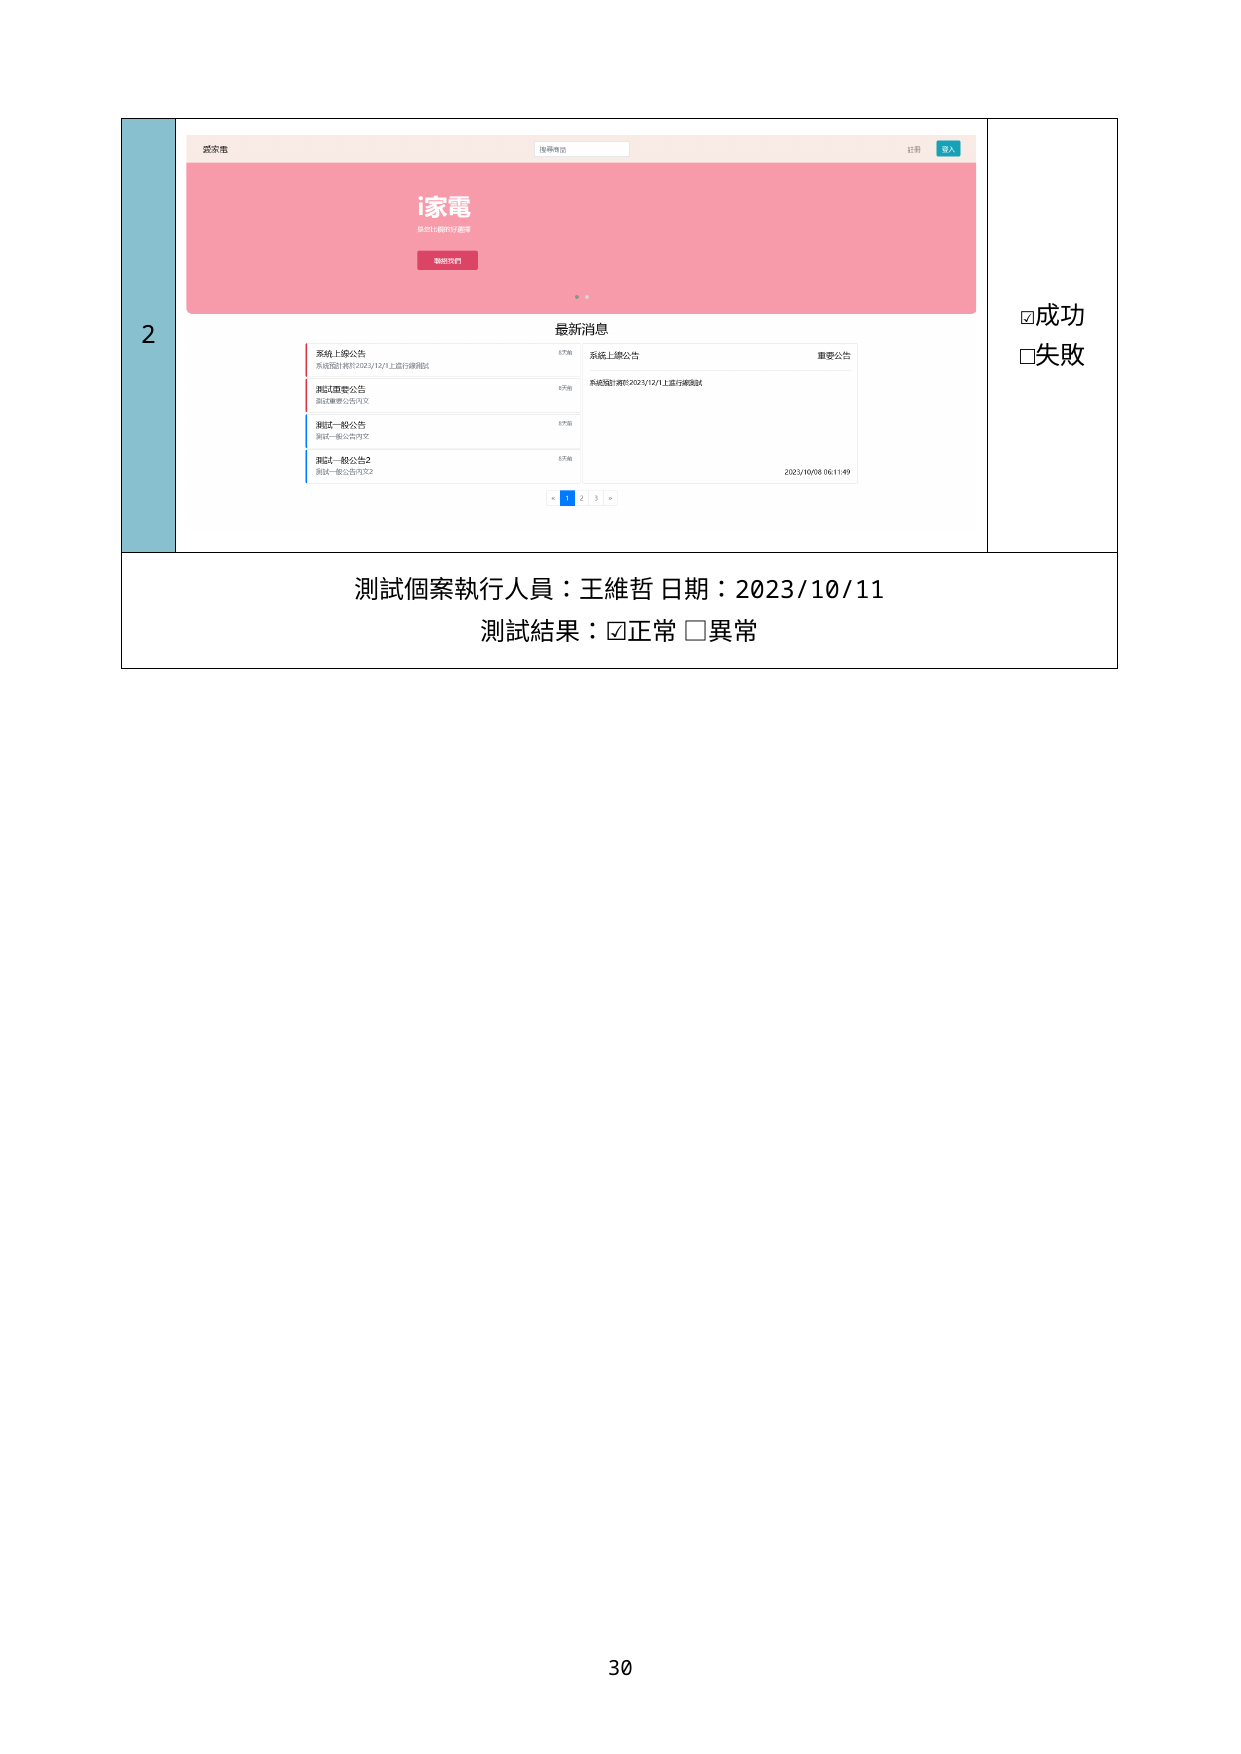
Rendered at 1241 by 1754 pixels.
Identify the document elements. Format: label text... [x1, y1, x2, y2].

table_cell 測試個案執行人員：王維哲 日期：2023/10/11 測試結果：☑正常 □異常 [122, 553, 1117, 668]
table_cell ☑成功 □失敗 [988, 119, 1117, 552]
table_cell 2 [122, 119, 175, 552]
table_cell [176, 119, 987, 552]
picture [186, 135, 977, 532]
